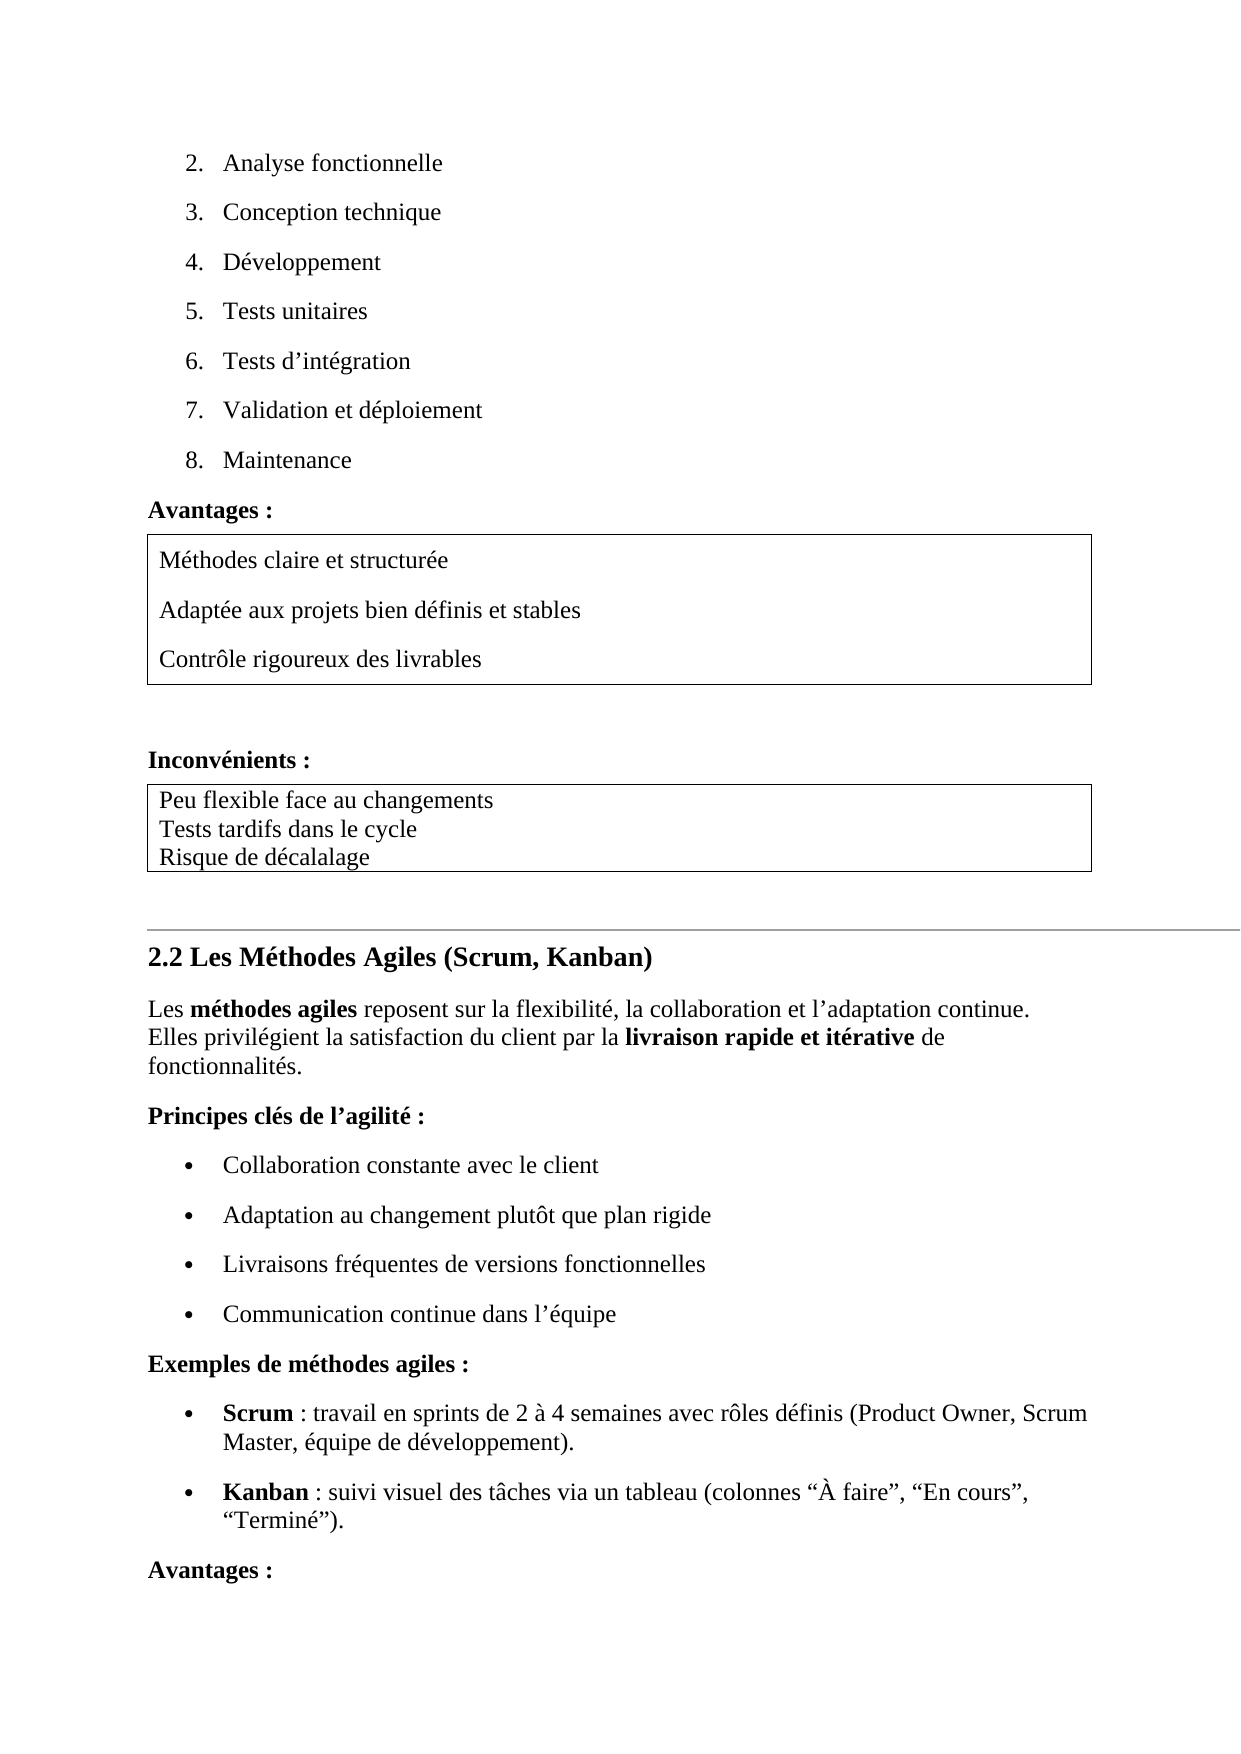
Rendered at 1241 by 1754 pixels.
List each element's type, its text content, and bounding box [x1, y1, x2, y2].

list Adaptation au changement plutôt que plan rigide [185, 1200, 1093, 1229]
text Avantages : [148, 1555, 1093, 1584]
list Développement [185, 247, 1093, 276]
subtitle 2.2 Les Méthodes Agiles (Scrum, Kanban) [148, 940, 1093, 973]
text Les méthodes agiles reposent sur la flexibilité, la collaboration et l’adaptation continue. Elles privilégient la satisfaction du client par la livraison rapide et itérative de fonctionnalités. [148, 994, 1093, 1080]
list Tests unitaires [185, 296, 1093, 325]
text Exemples de méthodes agiles : [148, 1349, 1093, 1377]
text Principes clés de l’agilité : [148, 1101, 1093, 1129]
table_header Peu flexible face au changements Tests tardifs dans le cycle Risque de décalalage [148, 785, 1091, 871]
list Analyse fonctionnelle [185, 148, 1093, 176]
table_header Méthodes claire et structurée Adaptée aux projets bien définis et stables Contrôle rigoureux des livrables [148, 535, 1091, 684]
list Validation et déploiement [185, 396, 1093, 424]
list Maintenance [185, 445, 1093, 474]
list Tests d’intégration [185, 346, 1093, 375]
text Avantages : [148, 495, 1093, 523]
list Livraisons fréquentes de versions fonctionnelles [185, 1249, 1093, 1278]
text Inconvénients : [148, 745, 1093, 773]
list Communication continue dans l’équipe [185, 1299, 1093, 1328]
list Conception technique [185, 197, 1093, 226]
list Collaboration constante avec le client [185, 1150, 1093, 1179]
list Kanban : suivi visuel des tâches via un tableau (colonnes “À faire”, “En cours”, “Terminé”). [185, 1477, 1093, 1534]
list Scrum : travail en sprints de 2 à 4 semaines avec rôles définis (Product Owner, Scrum Master, équipe de développement). [185, 1398, 1093, 1456]
